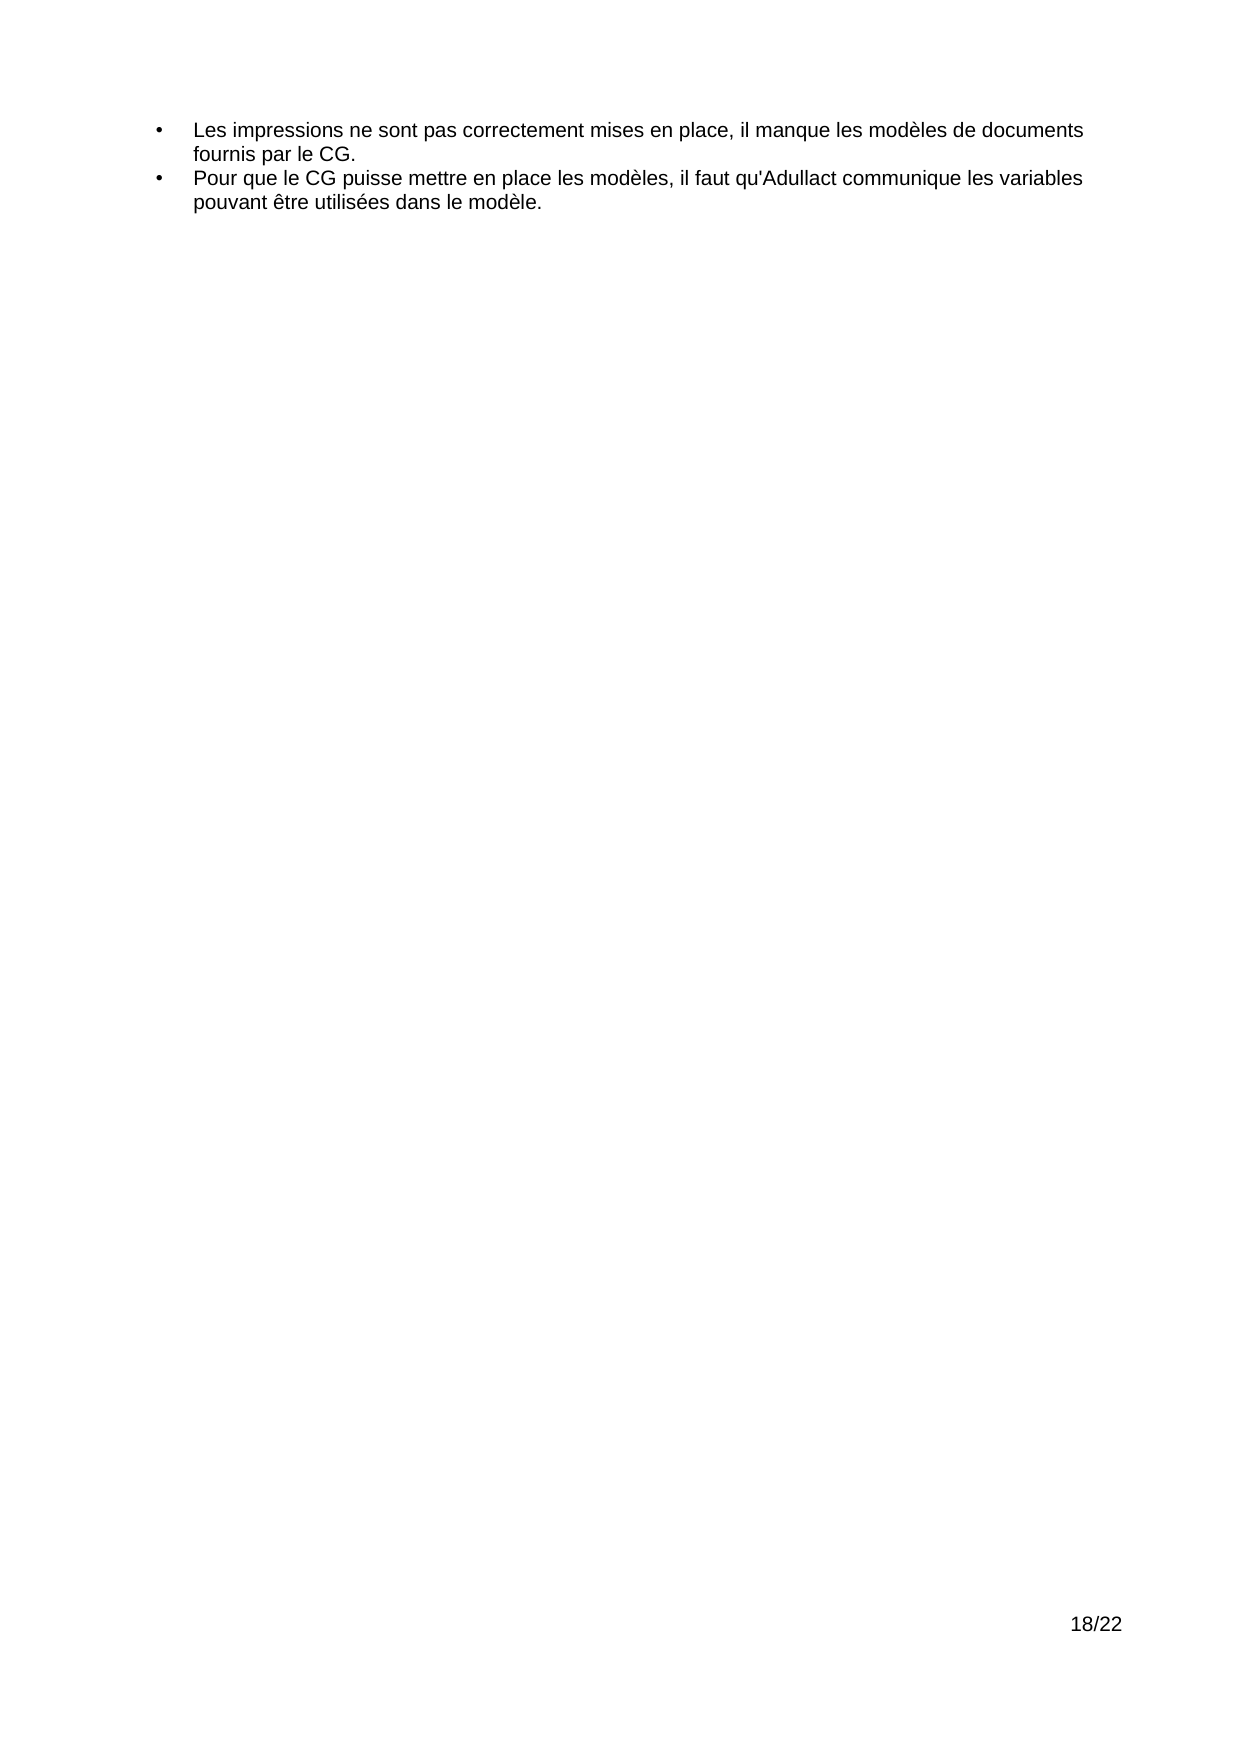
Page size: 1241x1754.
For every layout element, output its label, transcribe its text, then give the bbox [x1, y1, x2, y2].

list Pour que le CG puisse mettre en place les modèles, il faut qu'Adullact communique les variables pouvant être utilisées dans le modèle. [156, 166, 1122, 214]
list Les impressions ne sont pas correctement mises en place, il manque les modèles de documents fournis par le CG. [156, 118, 1122, 166]
